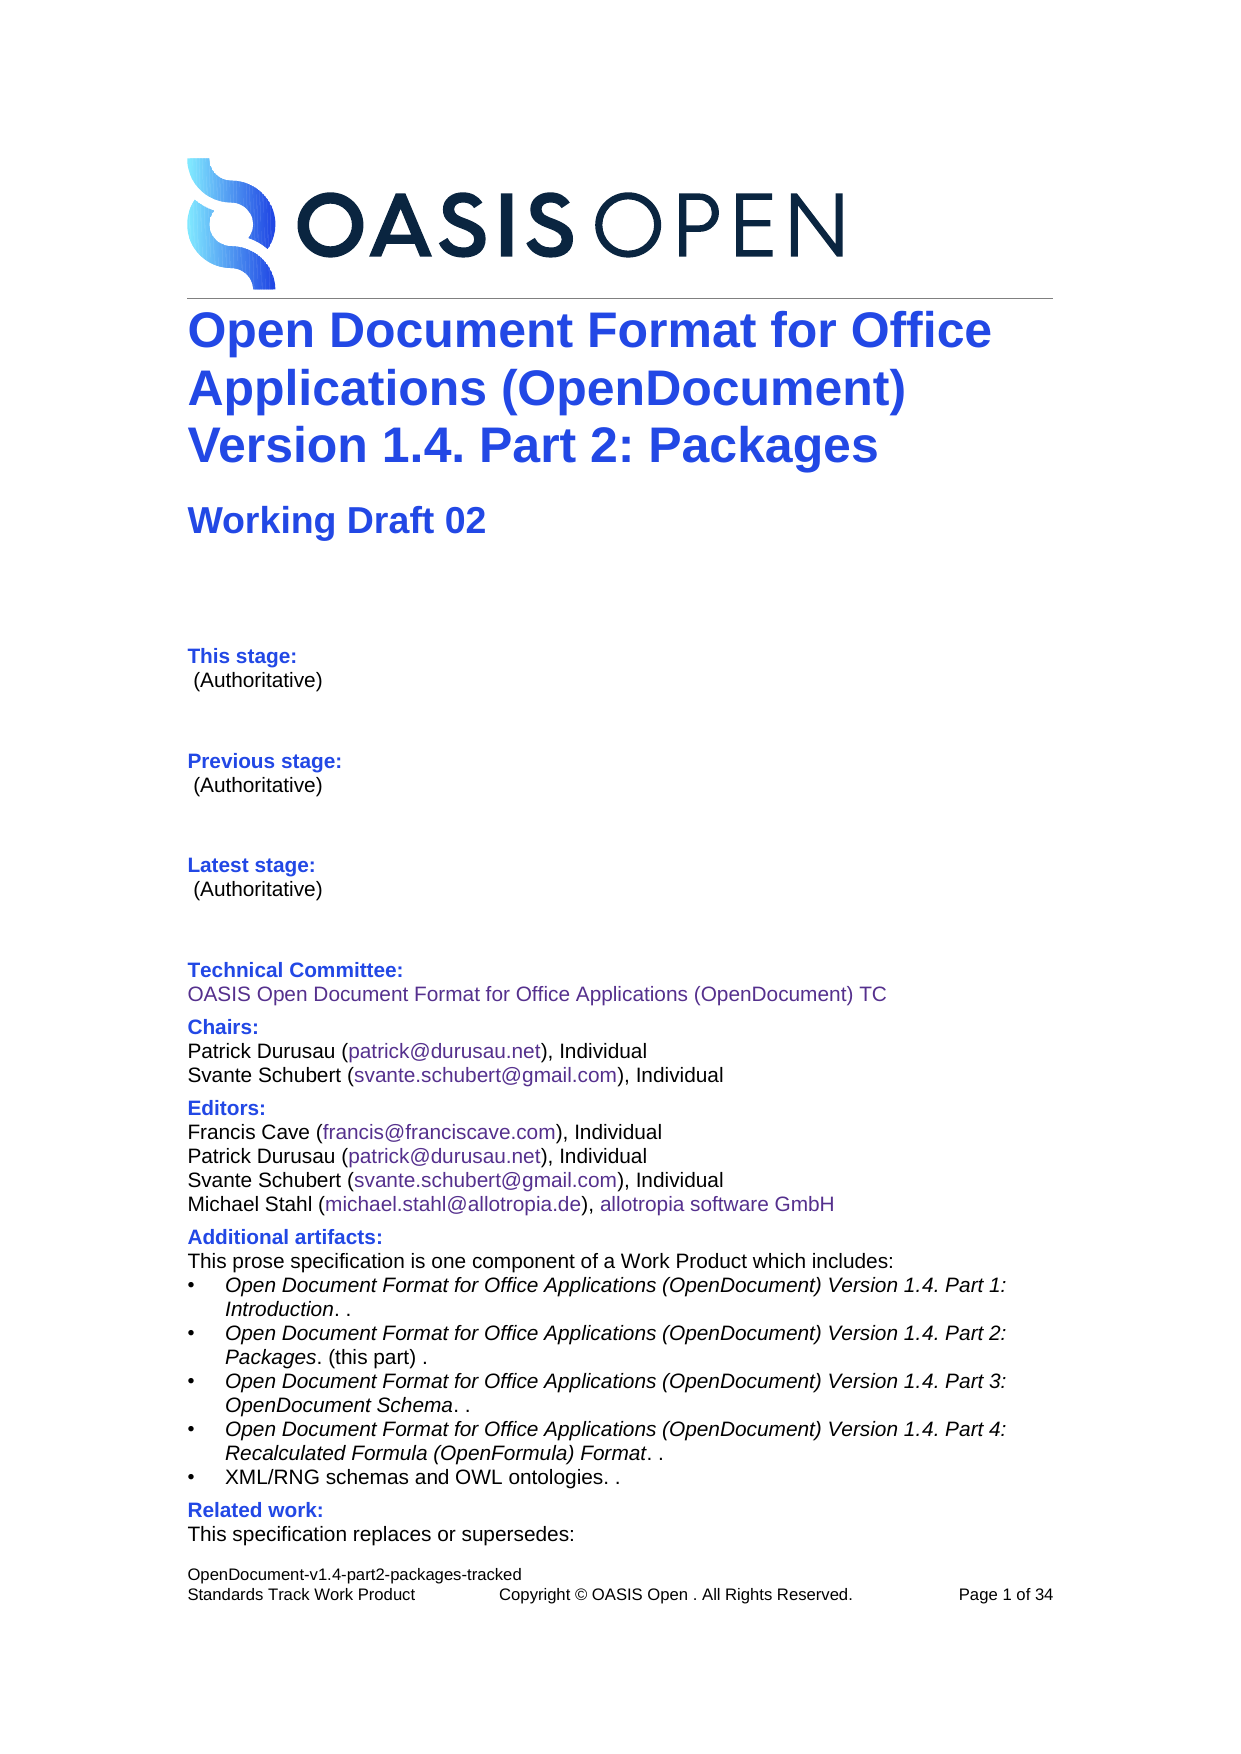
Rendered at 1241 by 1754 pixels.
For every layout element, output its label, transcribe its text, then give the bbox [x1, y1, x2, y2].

title Technical Committee: [187, 958, 1053, 982]
subtitle Working Draft 02 [187, 495, 1053, 542]
title (Authoritative) [187, 772, 1053, 796]
title Patrick Durusau (patrick@durusau.net), Individual [187, 1039, 1053, 1063]
title Additional artifacts: [187, 1224, 1053, 1248]
title Francis Cave (francis@franciscave.com), Individual [187, 1120, 1053, 1144]
title OASIS Open Document Format for Office Applications (OpenDocument) TC [187, 982, 1053, 1006]
title (Authoritative) [187, 877, 1053, 901]
title Chairs: [187, 1015, 1053, 1039]
title Svante Schubert (svante.schubert@gmail.com), Individual [187, 1168, 1053, 1192]
list Open Document Format for Office Applications (OpenDocument) Version 1.4. Part 4: Recalculated Formula (OpenFormula) Format. . [187, 1416, 1053, 1464]
title Previous stage: [187, 748, 1053, 772]
title Michael Stahl (michael.stahl@allotropia.de), allotropia software GmbH [187, 1192, 1053, 1216]
title Related work: [187, 1497, 1053, 1521]
list Open Document Format for Office Applications (OpenDocument) Version 1.4. Part 3: OpenDocument Schema. . [187, 1368, 1053, 1416]
list XML/RNG schemas and OWL ontologies. . [187, 1464, 1053, 1488]
title This stage: [187, 644, 1053, 668]
list Open Document Format for Office Applications (OpenDocument) Version 1.4. Part 2: Packages. (this part) . [187, 1320, 1053, 1368]
title Open Document Format for Office Applications (OpenDocument) Version 1.4. Part 2: Packages [187, 299, 1053, 473]
title Patrick Durusau (patrick@durusau.net), Individual [187, 1144, 1053, 1168]
title Latest stage: [187, 853, 1053, 877]
title Editors: [187, 1096, 1053, 1120]
title This specification replaces or supersedes: [187, 1521, 1053, 1545]
list Open Document Format for Office Applications (OpenDocument) Version 1.4. Part 1: Introduction. . [187, 1272, 1053, 1320]
title (Authoritative) [187, 668, 1053, 692]
title Svante Schubert (svante.schubert@gmail.com), Individual [187, 1063, 1053, 1087]
title This prose specification is one component of a Work Product which includes: [187, 1248, 1053, 1272]
